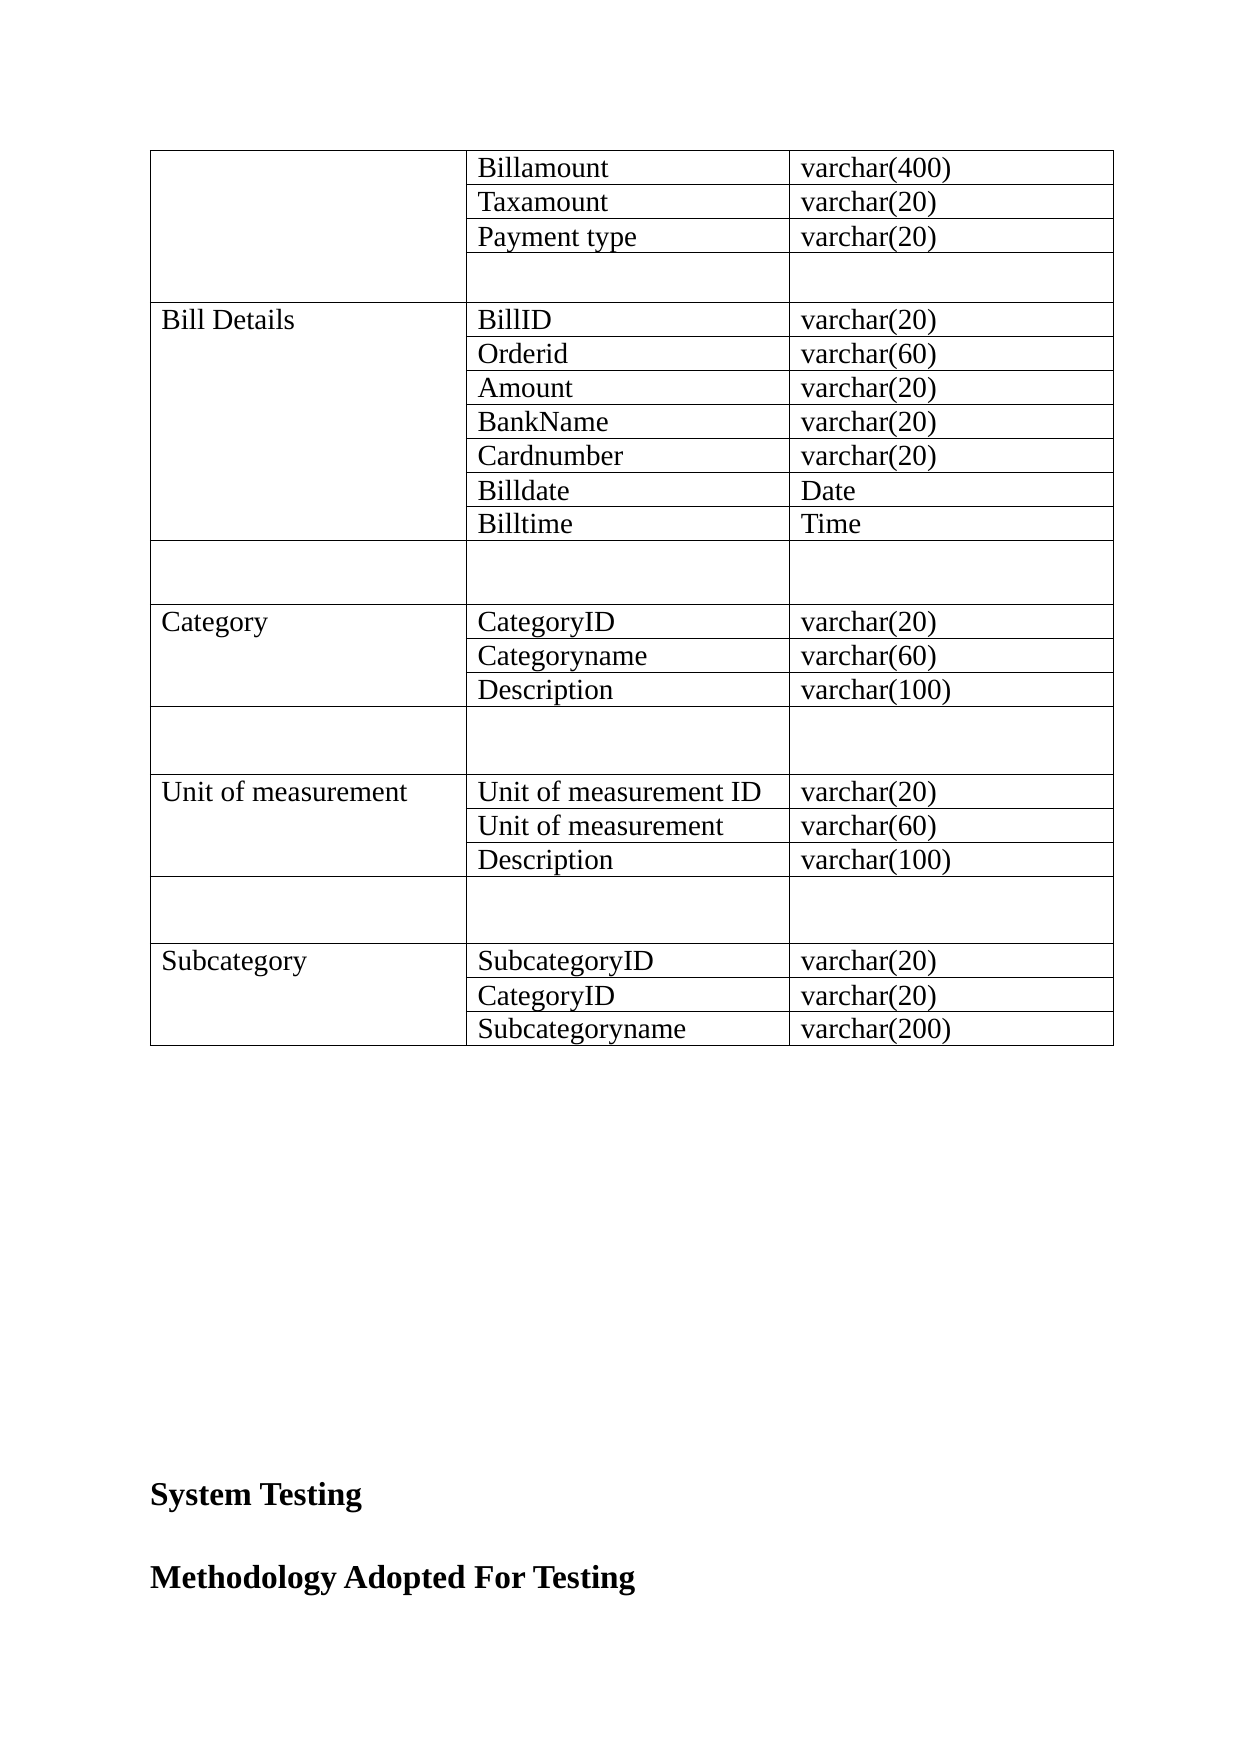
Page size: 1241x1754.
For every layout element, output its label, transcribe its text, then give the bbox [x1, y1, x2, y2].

table_cell Payment type [467, 219, 789, 252]
table_cell varchar(60) [790, 639, 1113, 672]
table_cell varchar(20) [790, 944, 1113, 977]
table_cell varchar(400) [790, 151, 1113, 184]
table_cell [151, 541, 466, 604]
table_cell Amount [467, 371, 789, 404]
table_cell varchar(20) [790, 775, 1113, 807]
table_cell varchar(60) [790, 809, 1113, 842]
table_cell varchar(100) [790, 843, 1113, 876]
table_cell [151, 707, 466, 773]
table_cell Unit of measurement [467, 809, 789, 842]
table_cell Cardnumber [467, 439, 789, 472]
table_cell [790, 707, 1113, 773]
table_cell Billamount [467, 151, 789, 184]
text Methodology Adopted For Testing [150, 1557, 1090, 1595]
table_cell Unit of measurement [151, 775, 466, 876]
table_cell BankName [467, 405, 789, 438]
table_cell varchar(100) [790, 673, 1113, 706]
table_cell Description [467, 843, 789, 876]
table_cell Taxamount [467, 185, 789, 218]
table_cell varchar(20) [790, 303, 1113, 336]
table_cell Date [790, 473, 1113, 506]
table_cell [467, 541, 789, 604]
table_cell CategoryID [467, 978, 789, 1011]
table_cell varchar(20) [790, 371, 1113, 404]
table_cell varchar(20) [790, 605, 1113, 638]
table_cell varchar(20) [790, 439, 1113, 472]
table_cell varchar(20) [790, 405, 1113, 438]
table_cell Description [467, 673, 789, 706]
table_cell Billtime [467, 507, 789, 540]
table_cell Billdate [467, 473, 789, 506]
table_cell varchar(200) [790, 1012, 1113, 1045]
table_cell Category [151, 605, 466, 706]
table_cell Categoryname [467, 639, 789, 672]
table_cell Time [790, 507, 1113, 540]
table_cell [790, 877, 1113, 943]
table_cell SubcategoryID [467, 944, 789, 977]
table_cell varchar(20) [790, 185, 1113, 218]
table_cell varchar(20) [790, 219, 1113, 252]
table_cell [790, 253, 1113, 302]
table_cell [151, 151, 466, 302]
table_cell varchar(20) [790, 978, 1113, 1011]
text System Testing [150, 1474, 1090, 1513]
table_cell CategoryID [467, 605, 789, 638]
table_cell Subcategory [151, 944, 466, 1045]
table_cell BillID [467, 303, 789, 336]
table_cell Subcategoryname [467, 1012, 789, 1045]
table_cell [790, 541, 1113, 604]
table_cell [151, 877, 466, 943]
table_cell [467, 877, 789, 943]
table_cell Bill Details [151, 303, 466, 540]
table_cell varchar(60) [790, 337, 1113, 370]
table_cell [467, 707, 789, 773]
table_cell [467, 253, 789, 302]
table_cell Orderid [467, 337, 789, 370]
table_cell Unit of measurement ID [467, 775, 789, 807]
